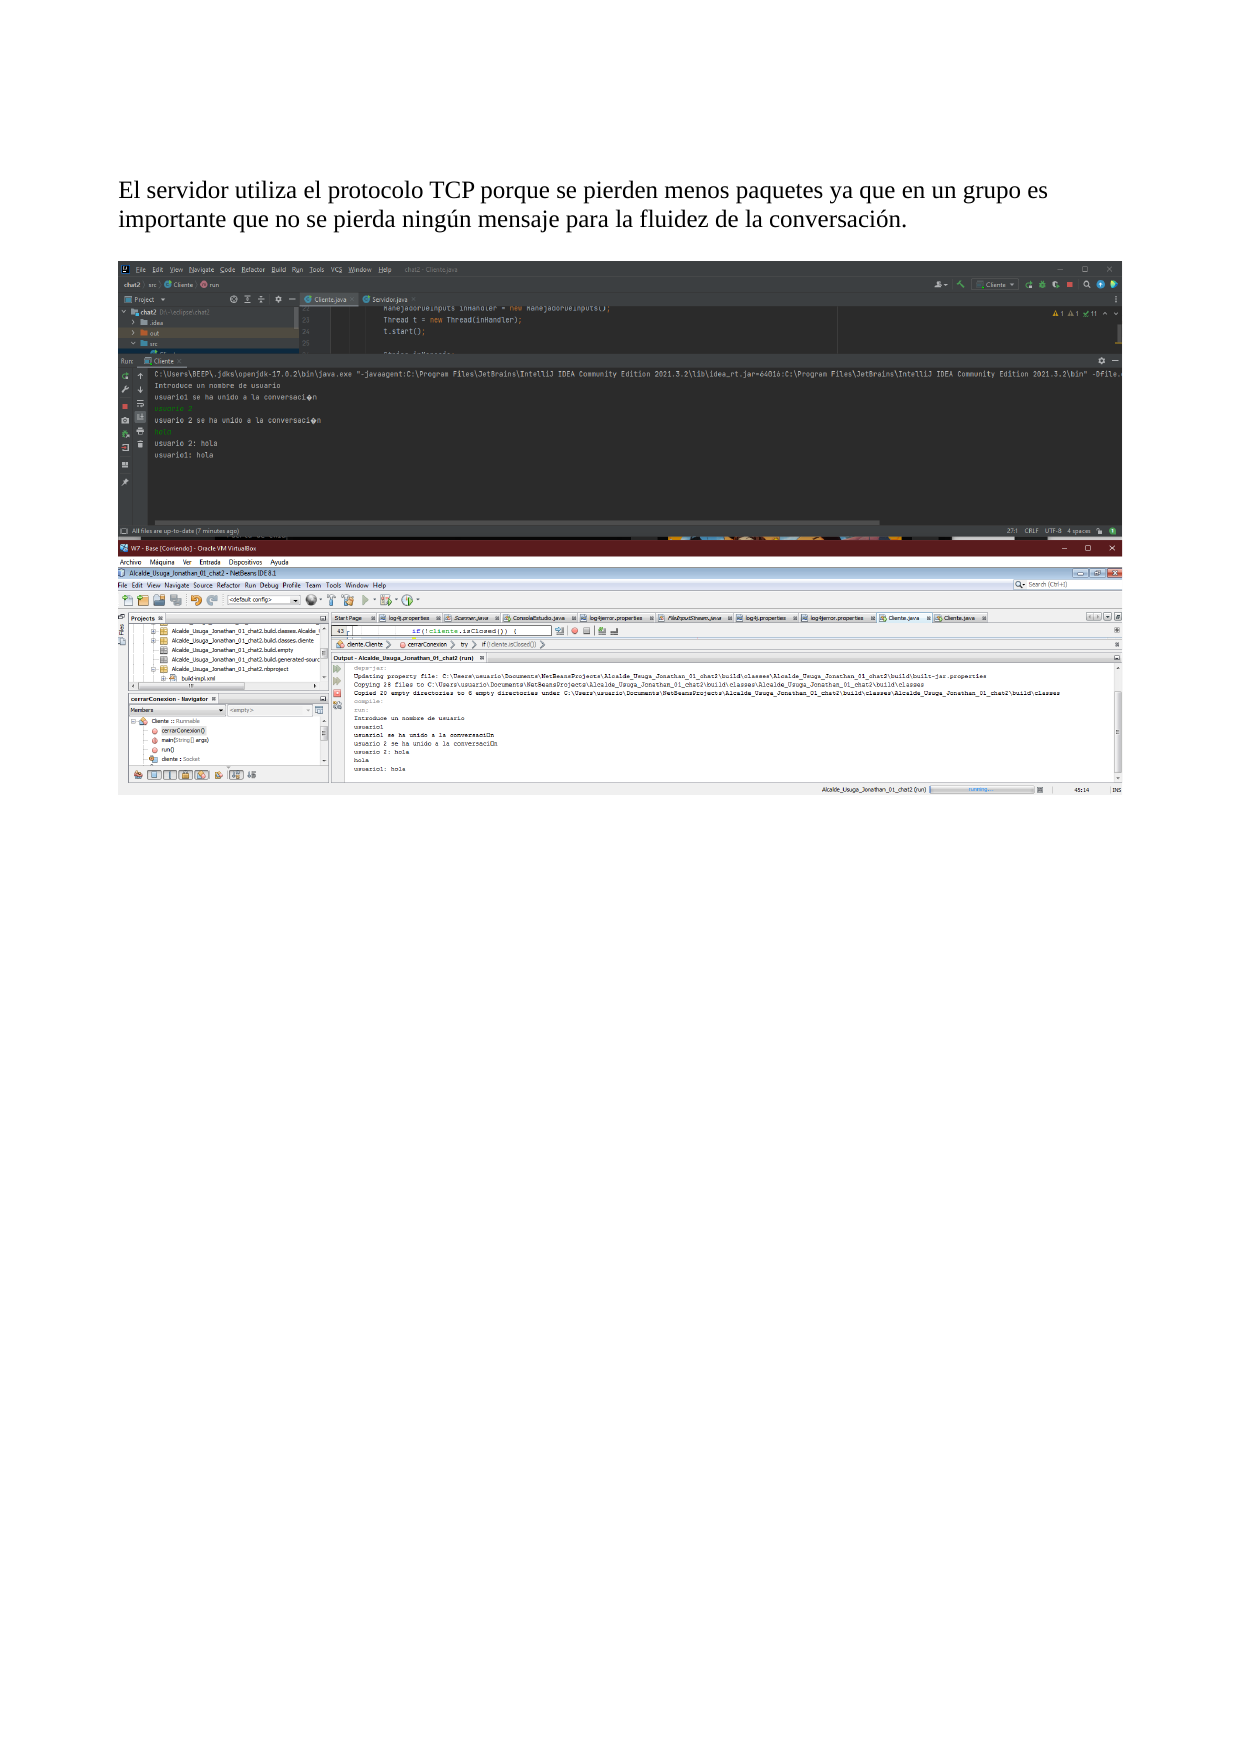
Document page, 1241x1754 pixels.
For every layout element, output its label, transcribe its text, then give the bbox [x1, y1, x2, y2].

text El servidor utiliza el protocolo TCP porque se pierden menos paquetes ya que en un grupo es importante que no se pierda ningún mensaje para la fluidez de la conversación. [118, 176, 1122, 233]
picture [118, 261, 1123, 795]
